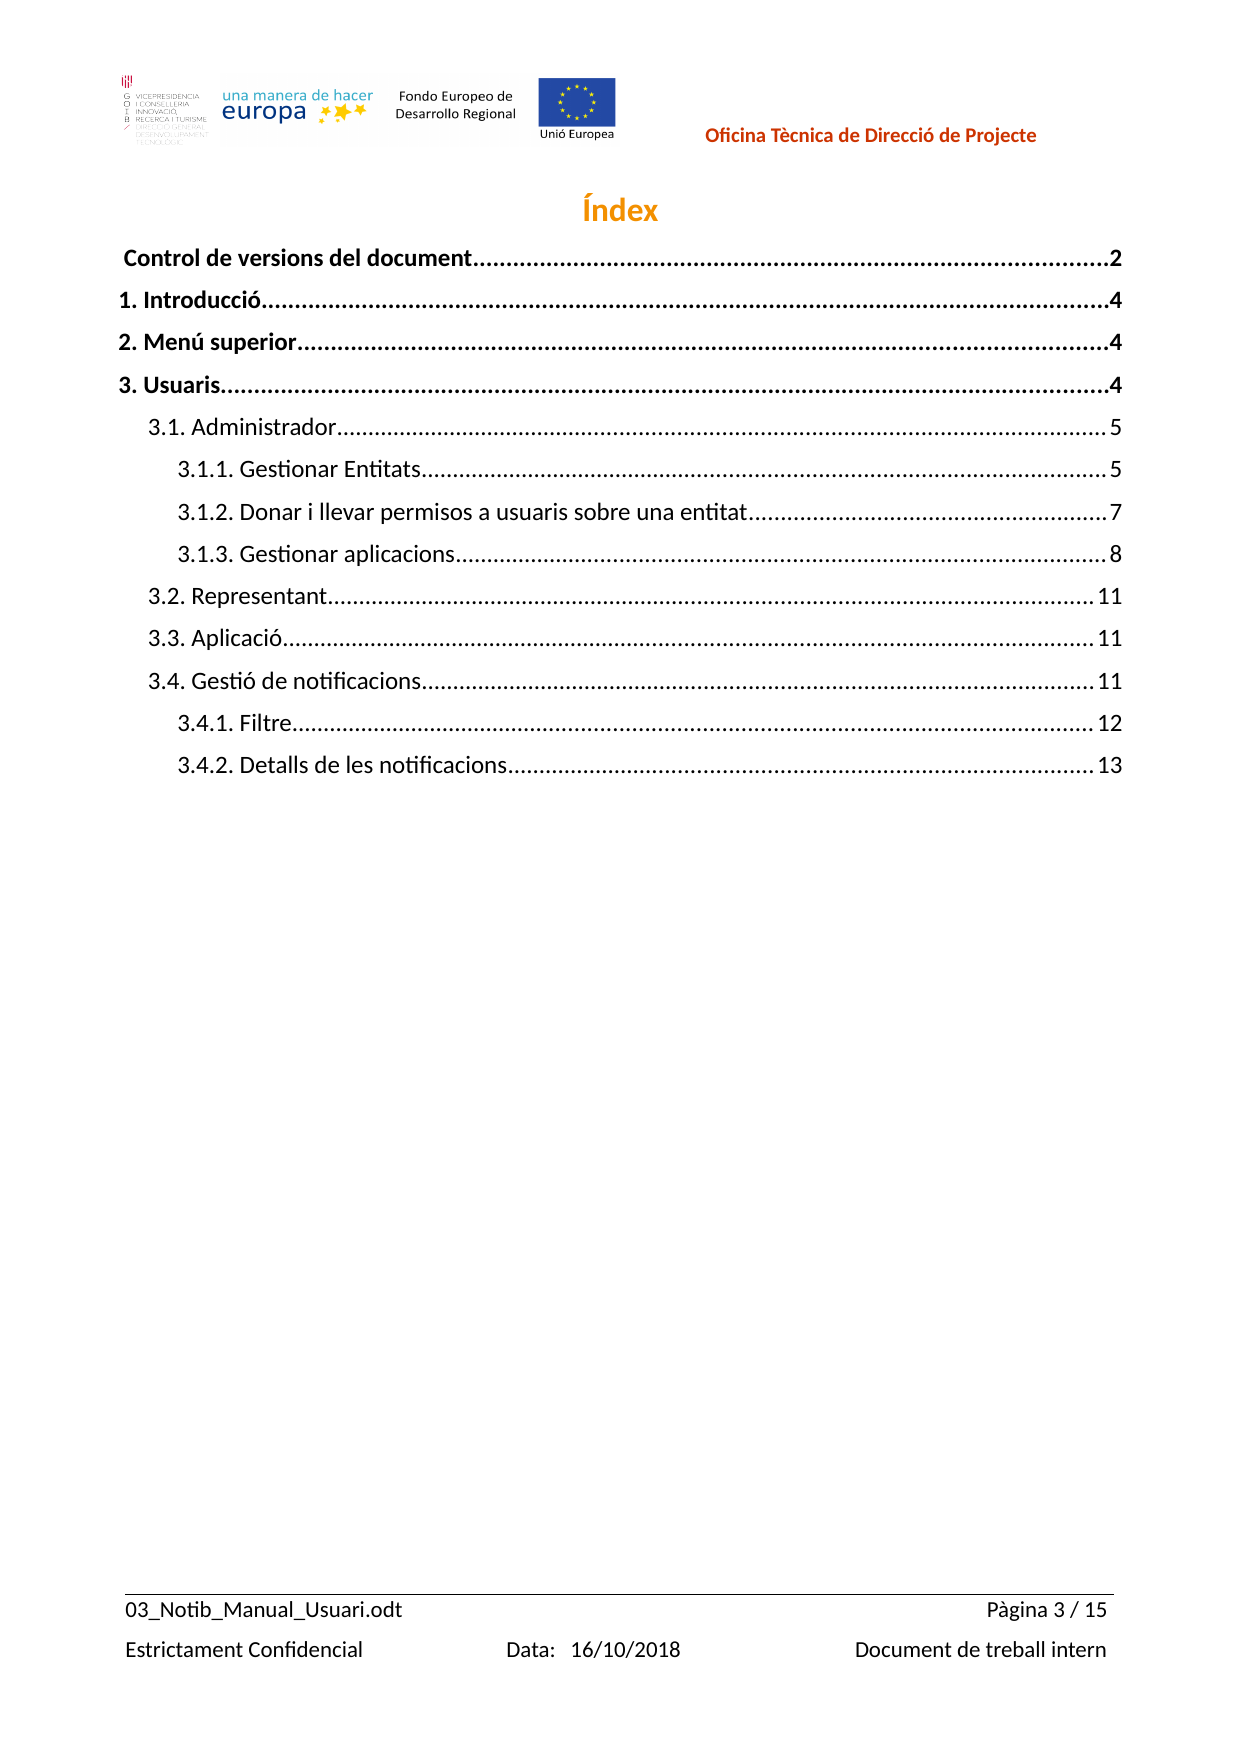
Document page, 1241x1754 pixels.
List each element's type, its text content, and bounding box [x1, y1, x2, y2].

text Control de versions del document 2 [118, 242, 1122, 272]
picture [219, 73, 621, 147]
text 3.4. Gestió de notificacions 11 [148, 665, 1122, 695]
text 3. Usuaris 4 [118, 369, 1122, 399]
text 3.1. Administrador 5 [148, 411, 1122, 442]
text 3.3. Aplicació 11 [148, 623, 1122, 653]
text 3.1.3. Gestionar aplicacions 8 [177, 538, 1122, 568]
text 3.4.1. Filtre 12 [177, 707, 1122, 738]
text 3.1.2. Donar i llevar permisos a usuaris sobre una entitat 7 [177, 496, 1122, 526]
text 1. Introducció 4 [118, 284, 1122, 315]
text 3.4.2. Detalls de les notificacions 13 [177, 749, 1122, 780]
picture [118, 73, 213, 147]
text 3.2. Representant 11 [148, 580, 1122, 611]
text 2. Menú superior 4 [118, 327, 1122, 357]
text Índex [118, 189, 1122, 230]
text 3.1.1. Gestionar Entitats 5 [177, 453, 1122, 484]
